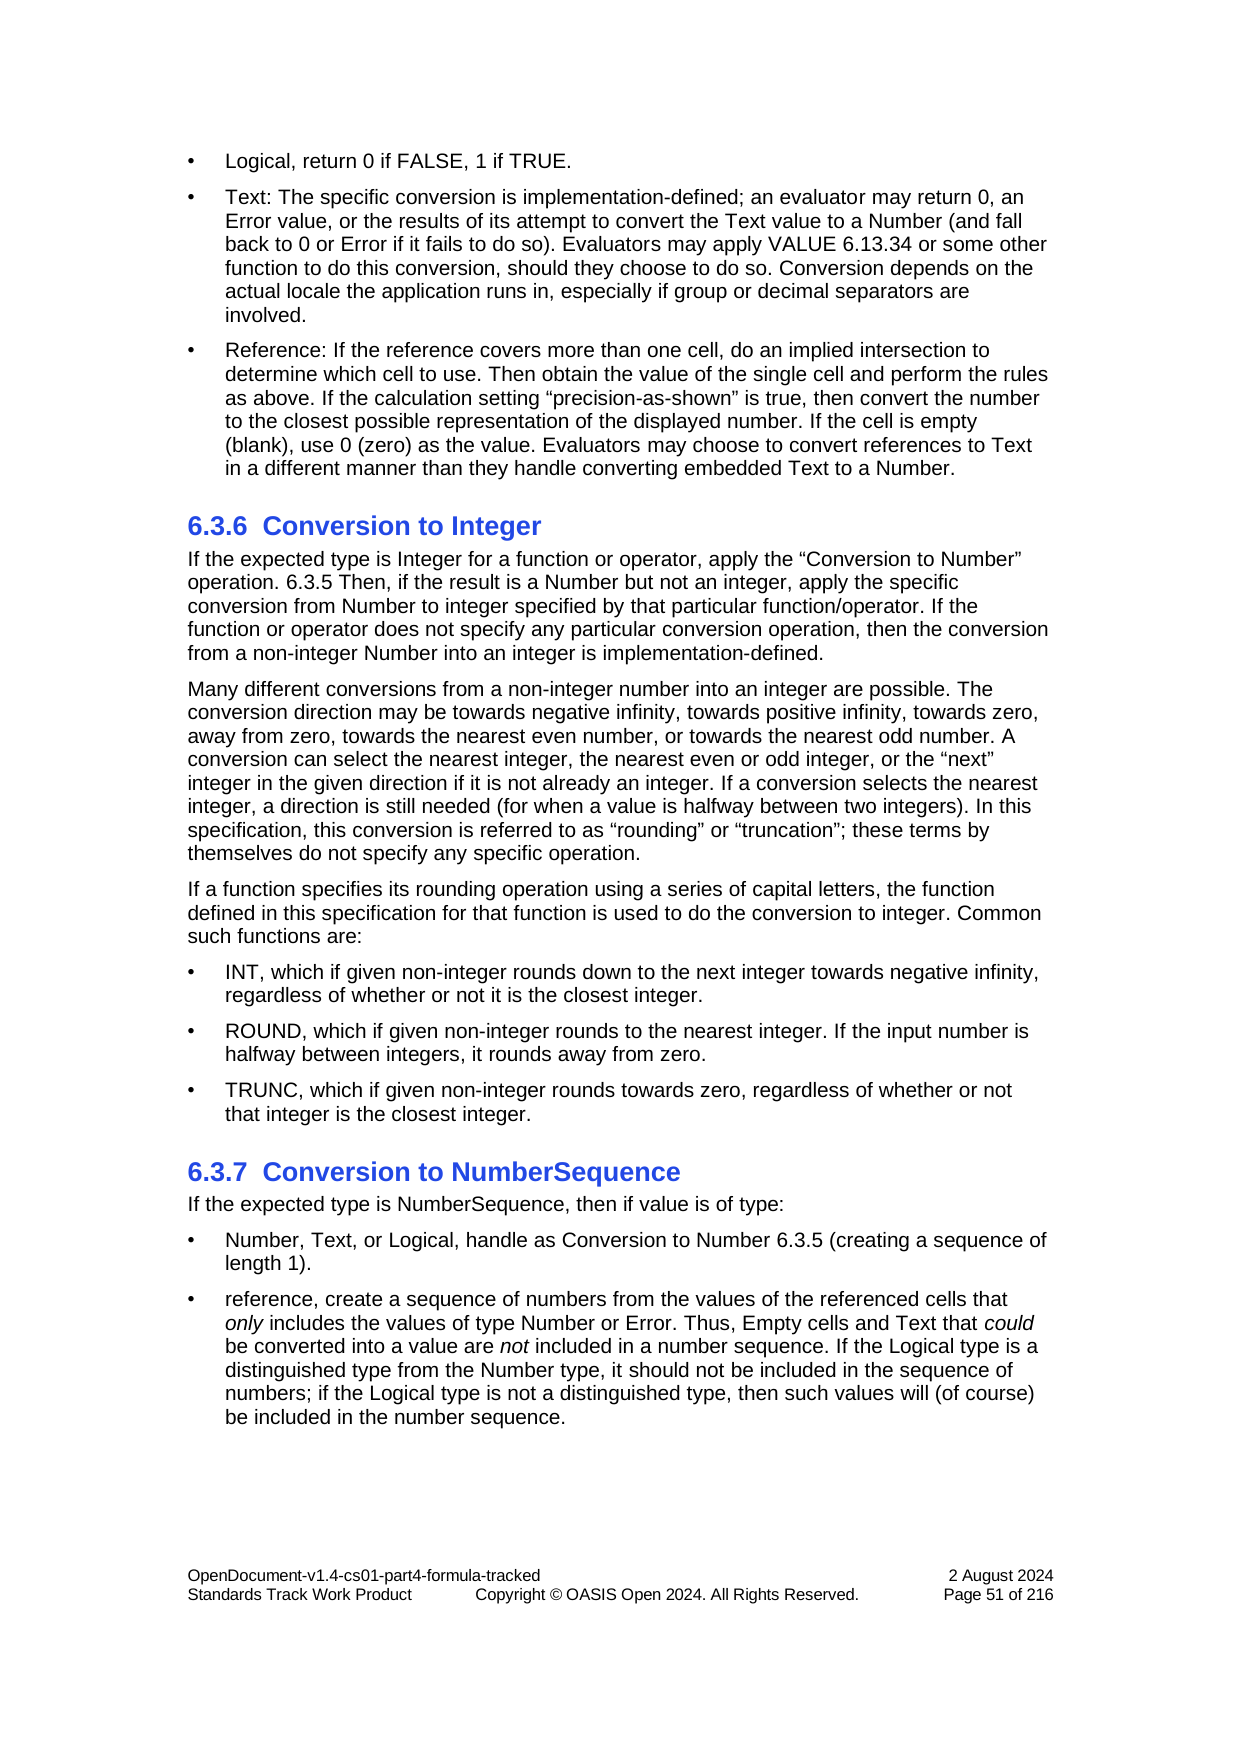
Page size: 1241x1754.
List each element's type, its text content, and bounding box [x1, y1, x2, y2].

text Many different conversions from a non-integer number into an integer are possible. The conversion direction may be towards negative infinity, towards positive infinity, towards zero, away from zero, towards the nearest even number, or towards the nearest odd number. A conversion can select the nearest integer, the nearest even or odd integer, or the “next” integer in the given direction if it is not already an integer. If a conversion selects the nearest integer, a direction is still needed (for when a value is halfway between two integers). In this specification, this conversion is referred to as “rounding” or “truncation”; these terms by themselves do not specify any specific operation. [187, 677, 1053, 865]
subtitle Conversion to NumberSequence [187, 1157, 1053, 1187]
list Text: The specific conversion is implementation-defined; an evaluator may return 0, an Error value, or the results of its attempt to convert the Text value to a Number (and fall back to 0 or Error if it fails to do so). Evaluators may apply VALUE 6.13.34 or some other function to do this conversion, should they choose to do so. Conversion depends on the actual locale the application runs in, especially if group or decimal separators are involved. [187, 186, 1053, 327]
text If the expected type is NumberSequence, then if value is of type: [187, 1193, 1053, 1216]
text If a function specifies its rounding operation using a series of capital letters, the function defined in this specification for that function is used to do the conversion to integer. Common such functions are: [187, 877, 1053, 948]
text If the expected type is Integer for a function or operator, apply the “Conversion to Number” operation. 6.3.5 Then, if the result is a Number but not an integer, apply the specific conversion from Number to integer specified by that particular function/operator. If the function or operator does not specify any particular conversion operation, then the conversion from a non-integer Number into an integer is implementation-defined. [187, 547, 1053, 665]
list Number, Text, or Logical, handle as Conversion to Number 6.3.5 (creating a sequence of length 1). [187, 1228, 1053, 1275]
list reference, create a sequence of numbers from the values of the referenced cells that only includes the values of type Number or Error. Thus, Empty cells and Text that could be converted into a value are not included in a number sequence. If the Logical type is a distinguished type from the Number type, it should not be included in the sequence of numbers; if the Logical type is not a distinguished type, then such values will (of course) be included in the number sequence. [187, 1287, 1053, 1429]
list Reference: If the reference covers more than one cell, do an implied intersection to determine which cell to use. Then obtain the value of the single cell and perform the rules as above. If the calculation setting “precision-as-shown” is true, then convert the number to the closest possible representation of the displayed number. If the cell is empty (blank), use 0 (zero) as the value. Evaluators may choose to convert references to Text in a different manner than they handle converting embedded Text to a Number. [187, 339, 1053, 480]
list INT, which if given non-integer rounds down to the next integer towards negative infinity, regardless of whether or not it is the closest integer. [187, 960, 1053, 1007]
list ROUND, which if given non-integer rounds to the nearest integer. If the input number is halfway between integers, it rounds away from zero. [187, 1019, 1053, 1066]
list TRUNC, which if given non-integer rounds towards zero, regardless of whether or not that integer is the closest integer. [187, 1078, 1053, 1126]
list Logical, return 0 if FALSE, 1 if TRUE. [187, 150, 1053, 173]
subtitle Conversion to Integer [187, 511, 1053, 541]
